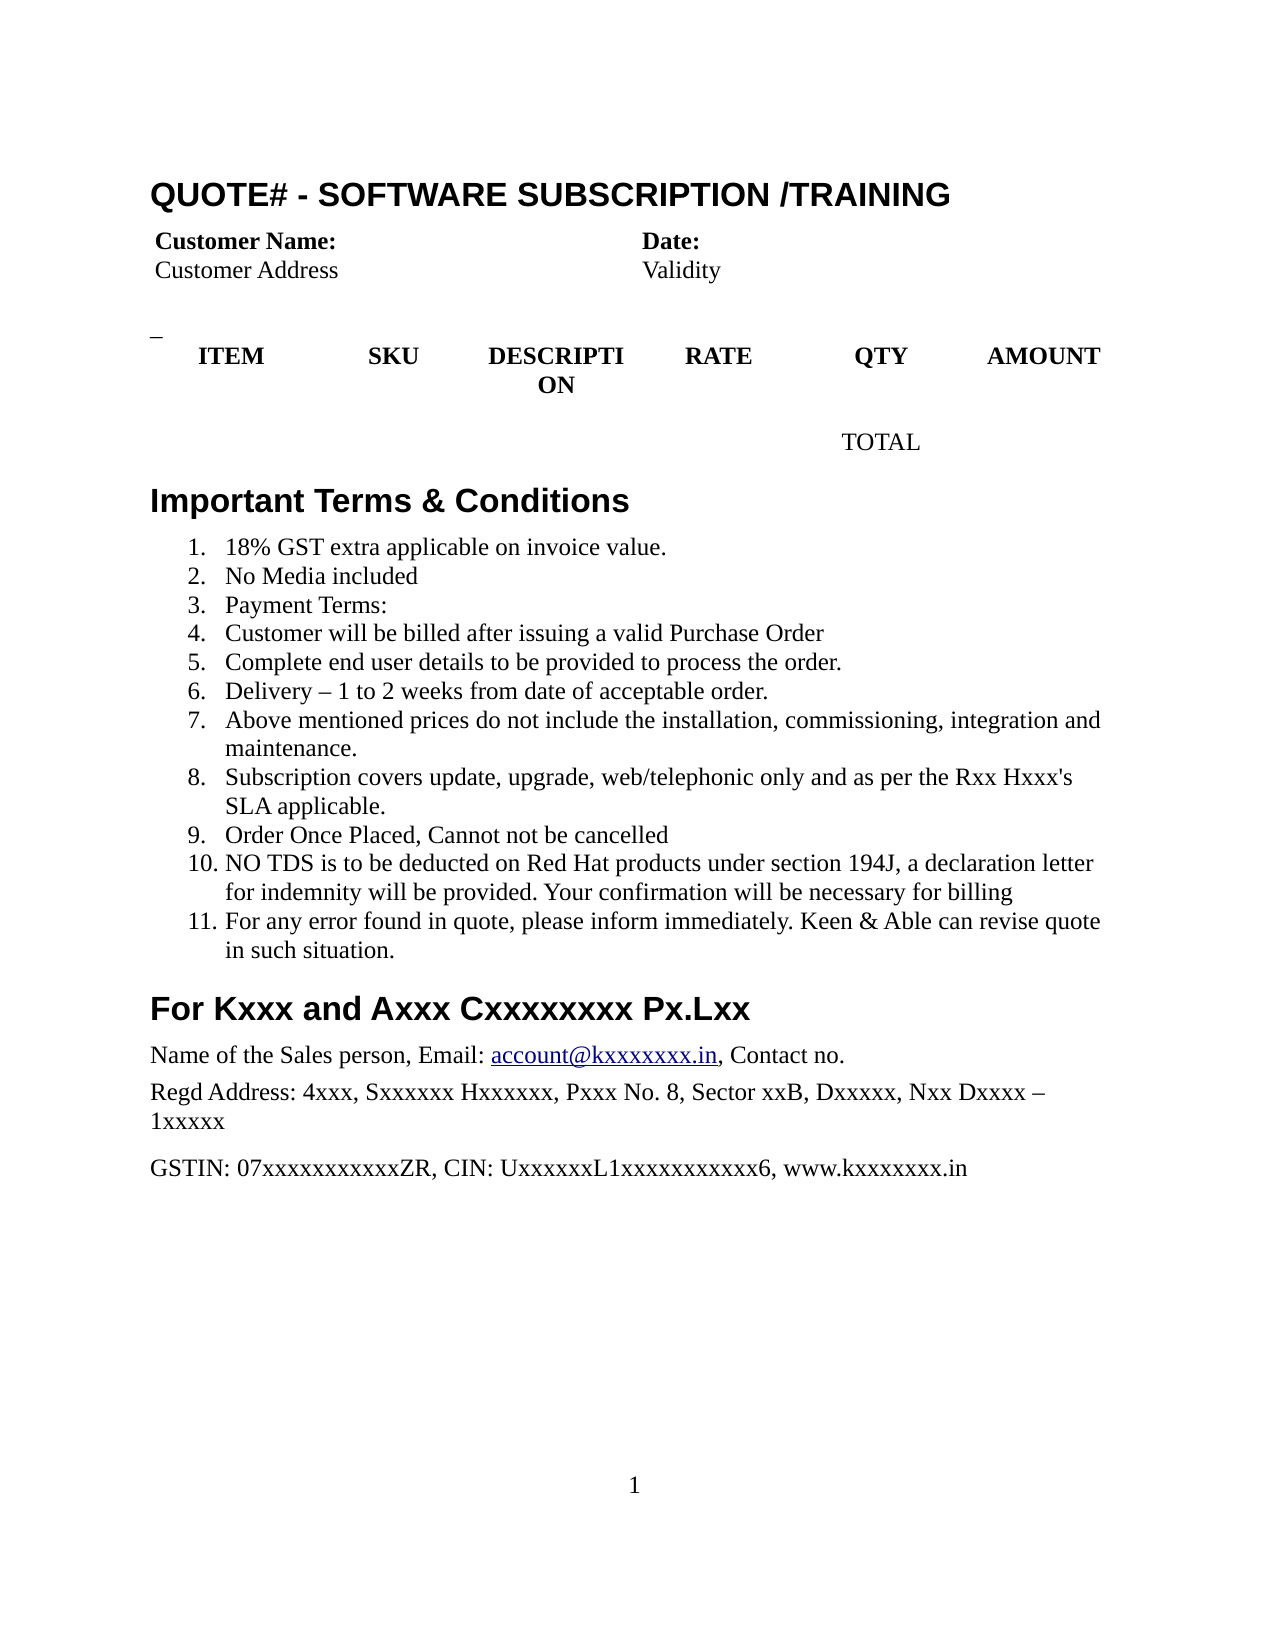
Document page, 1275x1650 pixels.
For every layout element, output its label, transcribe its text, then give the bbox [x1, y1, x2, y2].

subtitle For Kxxx and Axxx Cxxxxxxxx Px.Lxx [150, 988, 1125, 1027]
text Regd Address: 4xxx, Sxxxxxx Hxxxxxx, Pxxx No. 8, Sector xxB, Dxxxxx, Nxx Dxxxx – 1xxxxx [150, 1077, 1125, 1135]
table_header Date: [638, 226, 1125, 255]
table_cell [313, 399, 475, 427]
subtitle QUOTE# - SOFTWARE SUBSCRIPTION /TRAINING [150, 175, 1125, 214]
table_cell [638, 399, 800, 427]
table_header QTY [800, 341, 962, 399]
table_cell [313, 428, 475, 456]
list 18% GST extra applicable on invoice value. [187, 532, 1125, 561]
table_cell [963, 428, 1125, 456]
table_cell TOTAL [800, 428, 962, 456]
list Above mentioned prices do not include the installation, commissioning, integration and maintenance. [187, 705, 1125, 762]
text _ [150, 312, 1125, 341]
list NO TDS is to be deducted on Red Hat products under section 194J, a declaration letter for indemnity will be provided. Your confirmation will be necessary for billing [187, 848, 1125, 906]
table_cell [475, 428, 637, 456]
table_header ITEM [150, 341, 312, 399]
table_cell Validity [638, 255, 1125, 284]
table_cell [150, 399, 312, 427]
table_cell [638, 428, 800, 456]
table_header RATE [638, 341, 800, 399]
table_cell [150, 428, 312, 456]
table_cell [800, 399, 962, 427]
list Delivery – 1 to 2 weeks from date of acceptable order. [187, 676, 1125, 705]
table_header Customer Name: [150, 226, 637, 255]
table_cell [150, 284, 637, 312]
subtitle Important Terms & Conditions [150, 481, 1125, 520]
list Payment Terms: [187, 590, 1125, 618]
text Name of the Sales person, Email: account@kxxxxxxx.in, Contact no. [150, 1040, 1125, 1068]
table_header DESCRIPTION [475, 341, 637, 399]
list No Media included [187, 561, 1125, 590]
text GSTIN: 07xxxxxxxxxxxZR, CIN: UxxxxxxL1xxxxxxxxxxx6, www.kxxxxxxx.in [150, 1153, 1125, 1182]
table_cell [638, 284, 1125, 312]
table_header AMOUNT [963, 341, 1125, 399]
table_cell Customer Address [150, 255, 637, 284]
list Complete end user details to be provided to process the order. [187, 647, 1125, 676]
list For any error found in quote, please inform immediately. Keen & Able can revise quote in such situation. [187, 906, 1125, 963]
list Order Once Placed, Cannot not be cancelled [187, 820, 1125, 848]
table_cell [963, 399, 1125, 427]
list Customer will be billed after issuing a valid Purchase Order [187, 618, 1125, 647]
table_header SKU [313, 341, 475, 399]
table_cell [475, 399, 637, 427]
list Subscription covers update, upgrade, web/telephonic only and as per the Rxx Hxxx's SLA applicable. [187, 762, 1125, 820]
